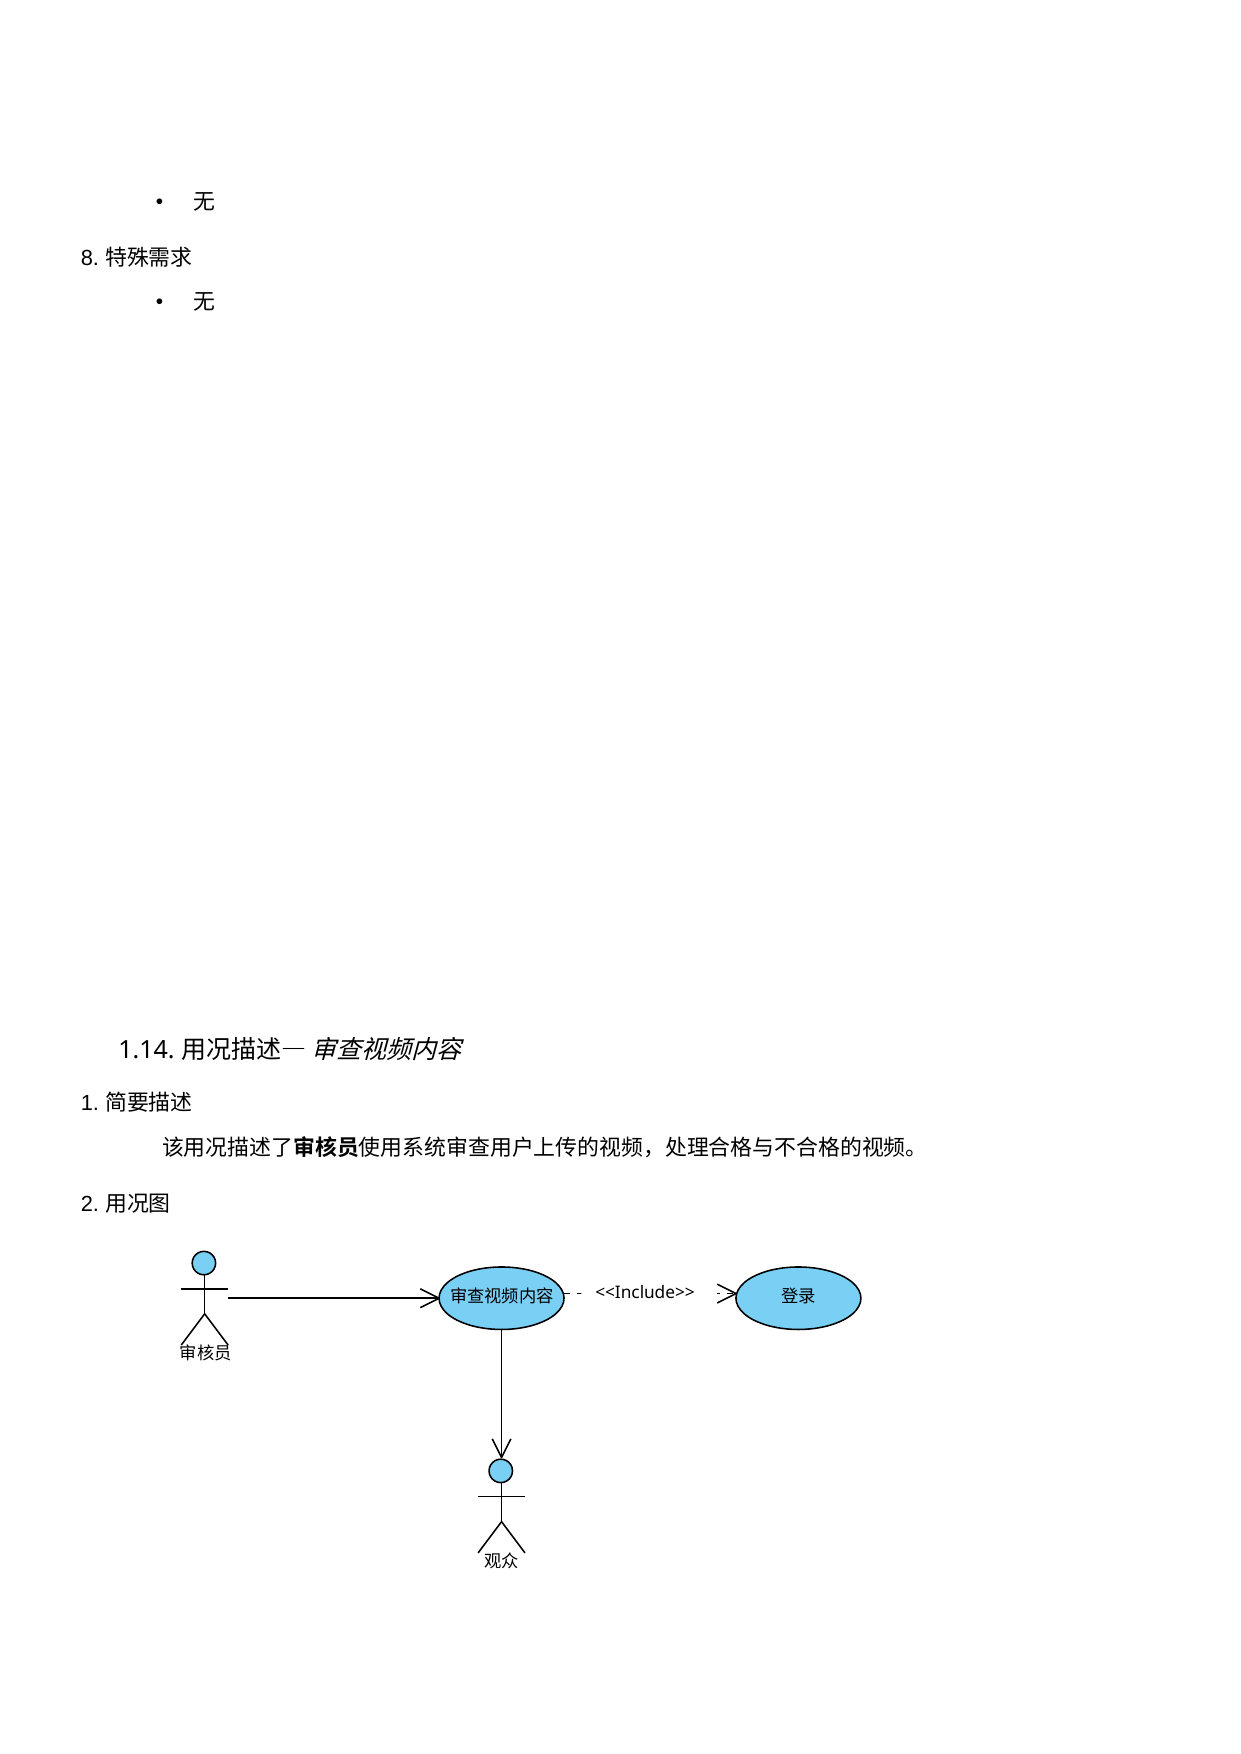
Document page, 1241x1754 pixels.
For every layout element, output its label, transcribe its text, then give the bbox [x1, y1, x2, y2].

text 该用况描述了审核员使用系统审查用户上传的视频，处理合格与不合格的视频。 [118, 1129, 1122, 1161]
subtitle 简要描述 [81, 1085, 1122, 1117]
list 无 [156, 284, 1122, 316]
subtitle 特殊需求 [81, 240, 1122, 272]
list 无 [156, 184, 1122, 216]
subtitle 用况图 [81, 1186, 1122, 1217]
subtitle 用况描述— 审查视频内容 [118, 1030, 1122, 1066]
